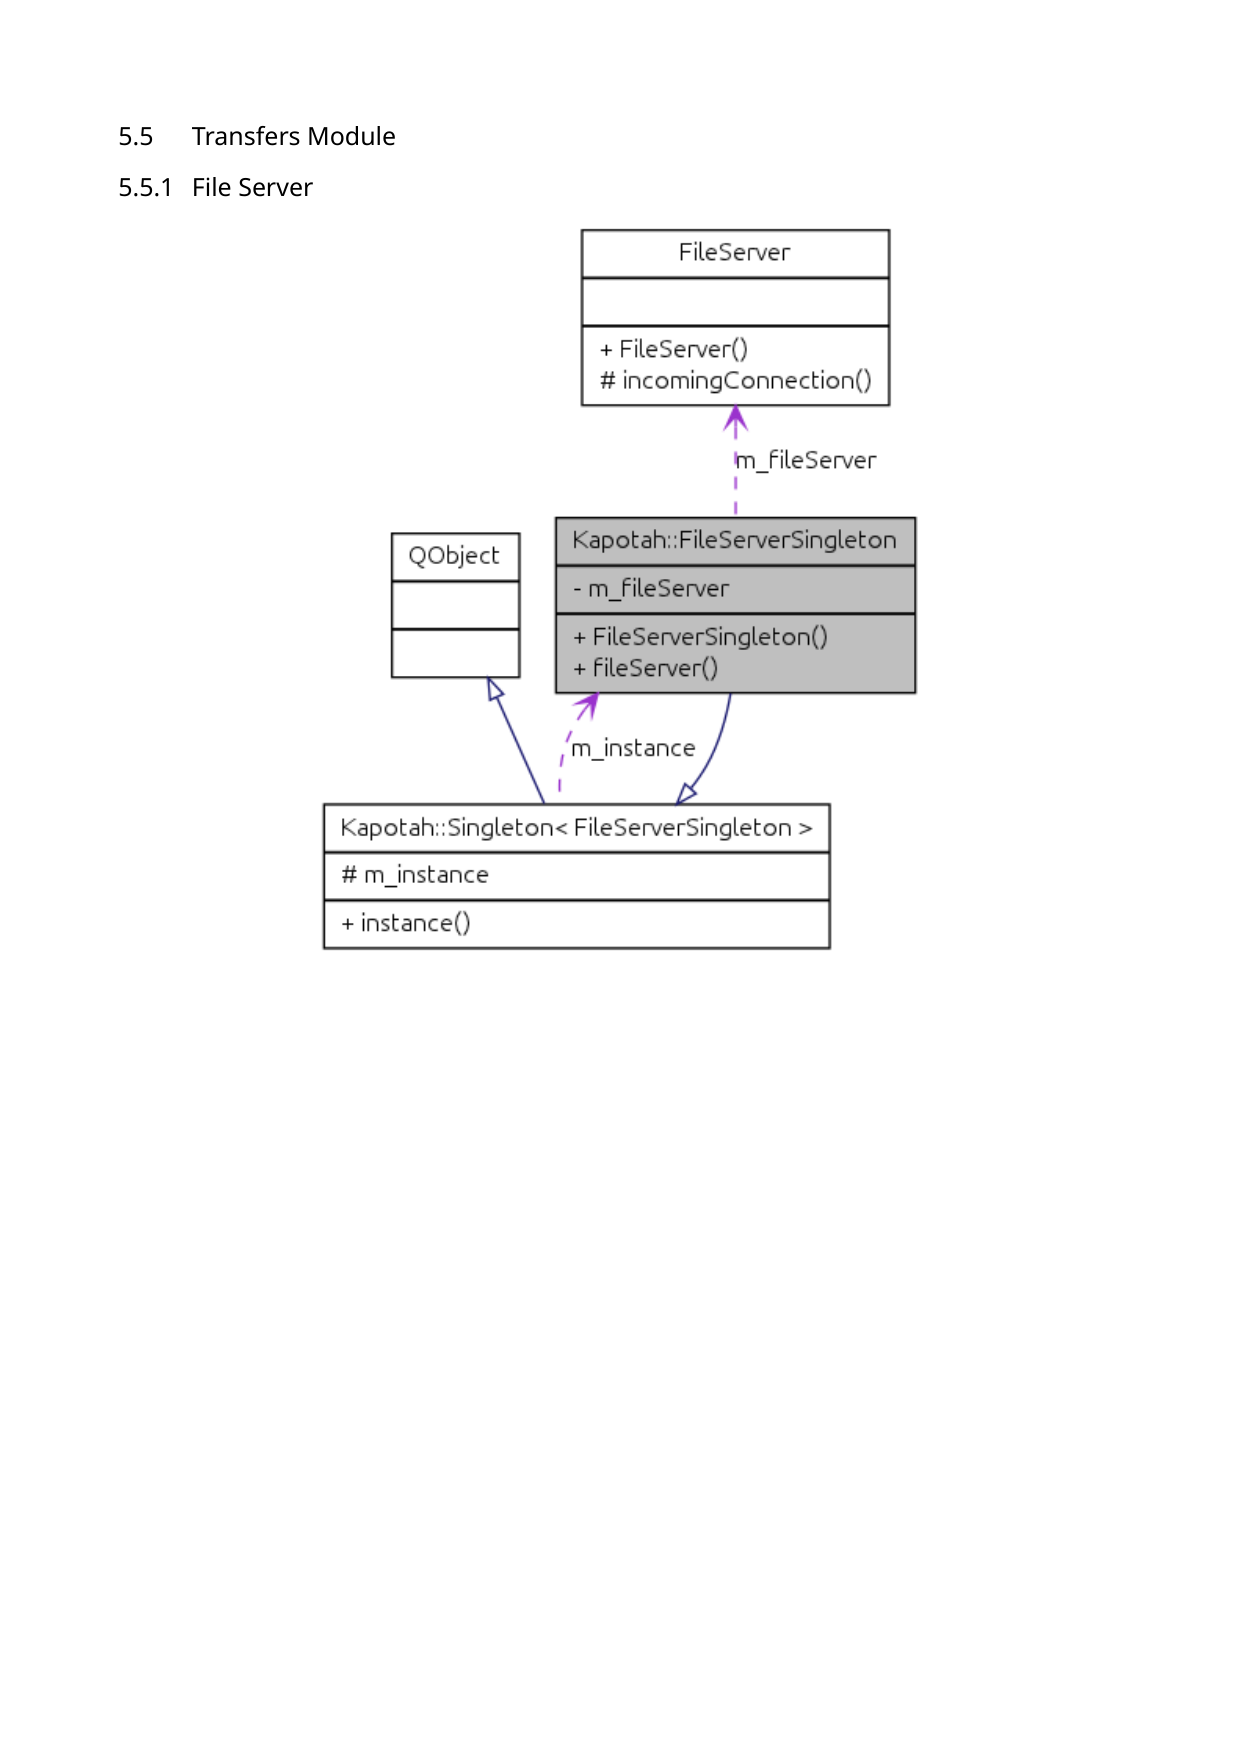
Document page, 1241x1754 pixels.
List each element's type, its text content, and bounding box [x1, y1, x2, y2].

picture [317, 220, 924, 958]
text 5.5.1 File Server [118, 169, 1122, 203]
text 5.5 Transfers Module [118, 118, 1122, 152]
